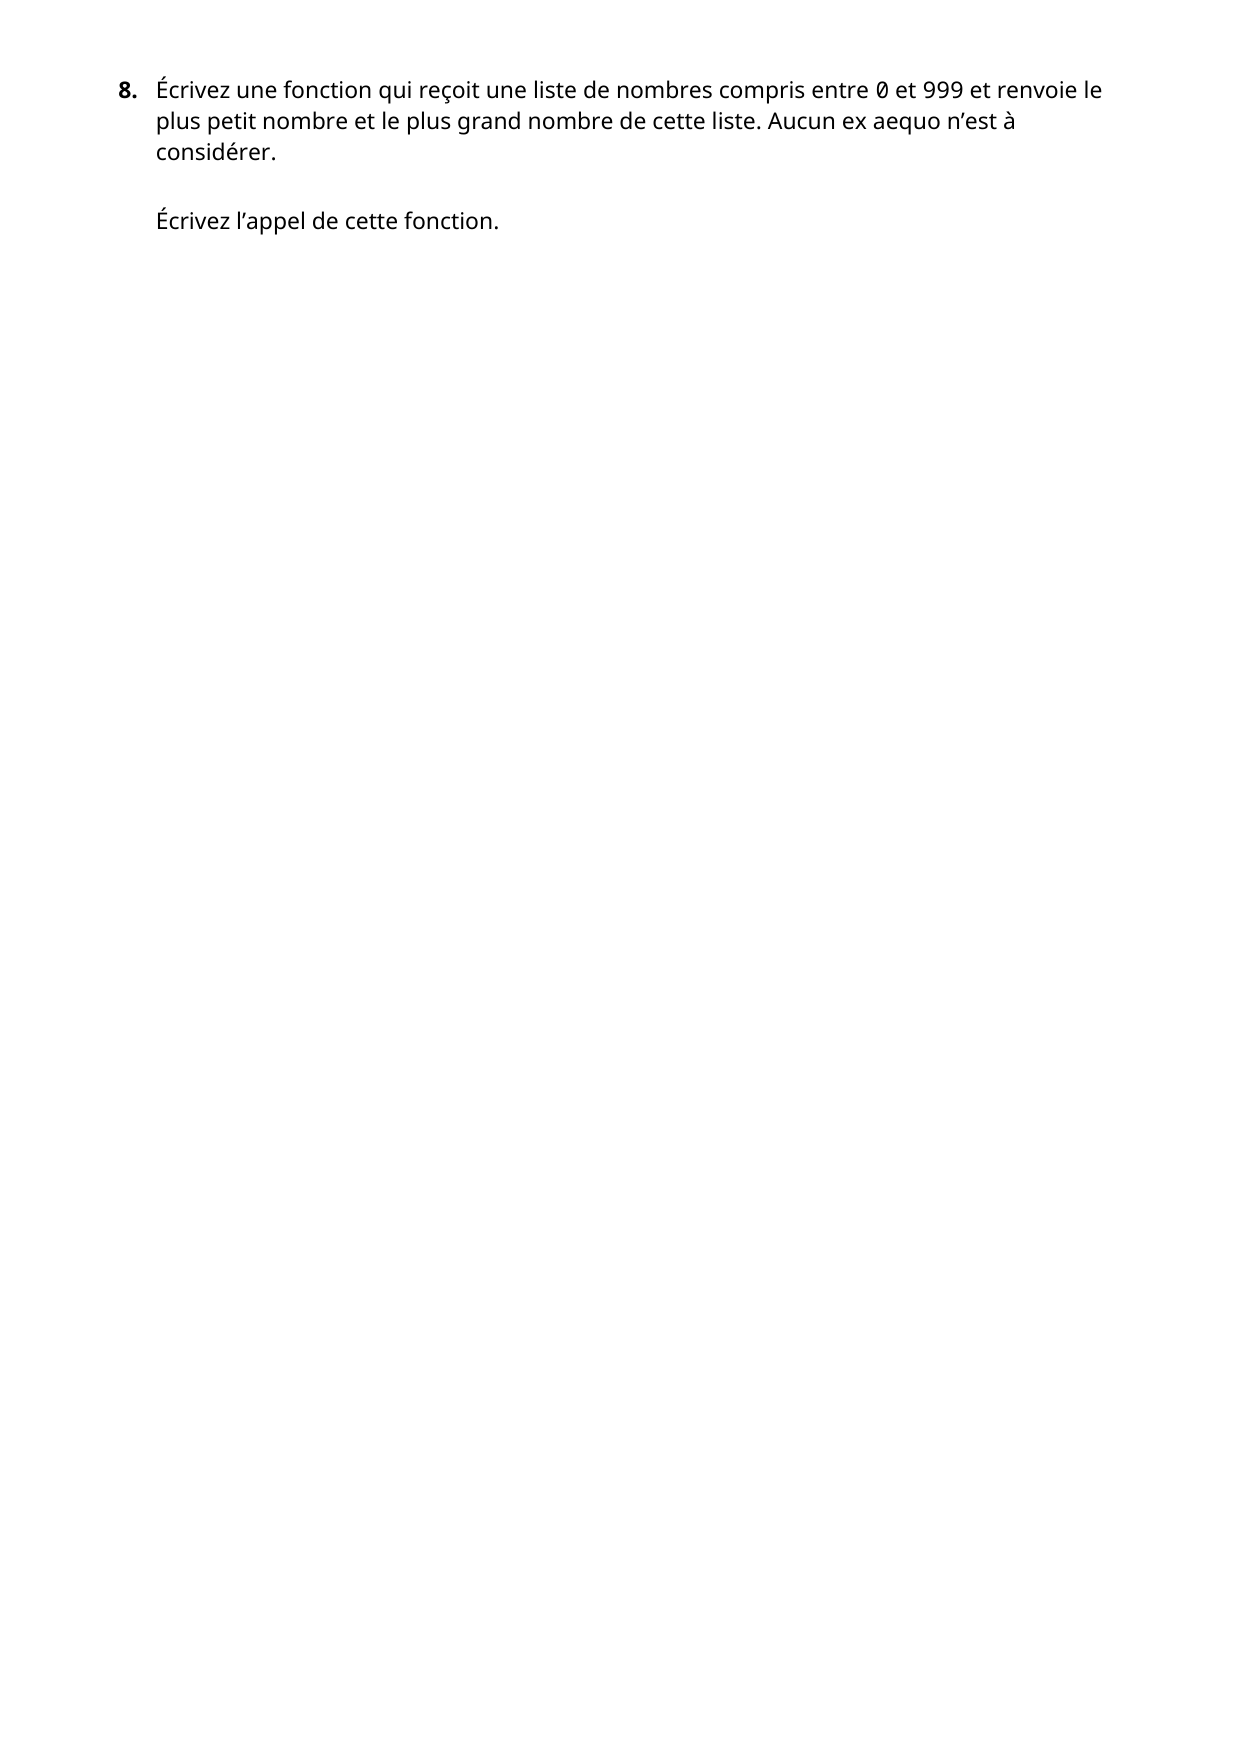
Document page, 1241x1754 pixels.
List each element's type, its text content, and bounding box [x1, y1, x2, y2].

text Écrivez l’appel de cette fonction. [156, 205, 1122, 236]
list Écrivez une fonction qui reçoit une liste de nombres compris entre 0 et 999 et renvoie le plus petit nombre et le plus grand nombre de cette liste. Aucun ex aequo n’est à considérer. [118, 74, 1122, 168]
